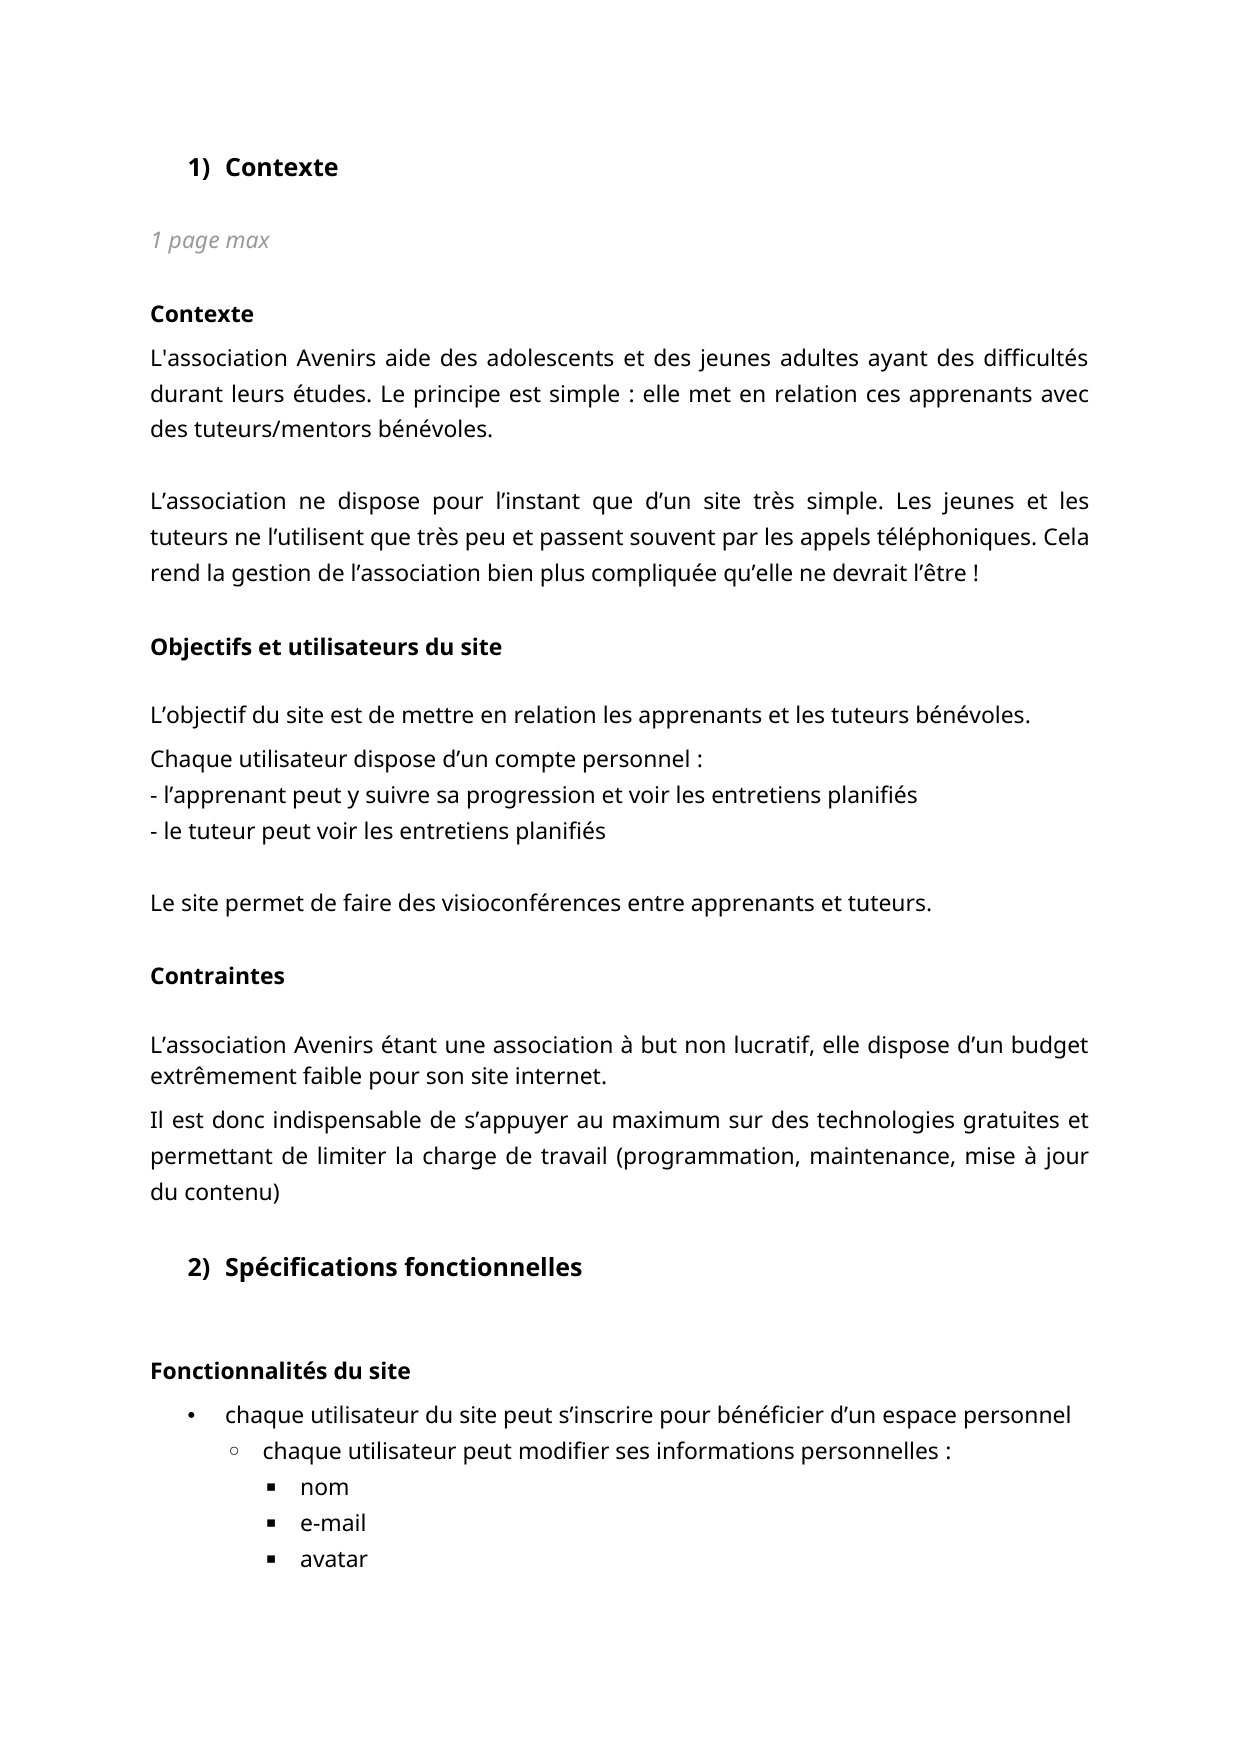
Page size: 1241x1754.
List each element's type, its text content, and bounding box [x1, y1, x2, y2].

text L'association Avenirs aide des adolescents et des jeunes adultes ayant des difficultés durant leurs études. Le principe est simple : elle met en relation ces apprenants avec des tuteurs/mentors bénévoles. [150, 342, 1090, 445]
list chaque utilisateur peut modifier ses informations personnelles : [225, 1435, 1090, 1466]
subtitle L’association Avenirs étant une association à but non lucratif, elle dispose d’un budget extrêmement faible pour son site internet. [150, 1029, 1090, 1092]
subtitle L’objectif du site est de mettre en relation les apprenants et les tuteurs bénévoles. [150, 699, 1090, 731]
text Le site permet de faire des visioconférences entre apprenants et tuteurs. [150, 887, 1090, 918]
list e-mail [262, 1507, 1090, 1538]
subtitle Objectifs et utilisateurs du site [150, 631, 1090, 662]
subtitle Contexte [187, 150, 1090, 218]
subtitle Contexte [150, 298, 1090, 329]
subtitle Contraintes [150, 960, 1090, 992]
subtitle Spécifications fonctionnelles [187, 1249, 1090, 1283]
list nom [262, 1471, 1090, 1502]
text L’association ne dispose pour l’instant que d’un site très simple. Les jeunes et les tuteurs ne l’utilisent que très peu et passent souvent par les appels téléphoniques. Cela rend la gestion de l’association bien plus compliquée qu’elle ne devrait l’être ! [150, 485, 1090, 588]
text - l’apprenant peut y suivre sa progression et voir les entretiens planifiés [150, 779, 1090, 810]
text 1 page max [150, 224, 1090, 256]
text Chaque utilisateur dispose d’un compte personnel : [150, 743, 1090, 774]
list chaque utilisateur du site peut s’inscrire pour bénéficier d’un espace personnel [187, 1399, 1090, 1430]
list avatar [262, 1542, 1090, 1574]
text - le tuteur peut voir les entretiens planifiés [150, 815, 1090, 846]
text Il est donc indispensable de s’appuyer au maximum sur des technologies gratuites et permettant de limiter la charge de travail (programmation, maintenance, mise à jour du contenu) [150, 1104, 1090, 1207]
subtitle Fonctionnalités du site [150, 1321, 1090, 1386]
